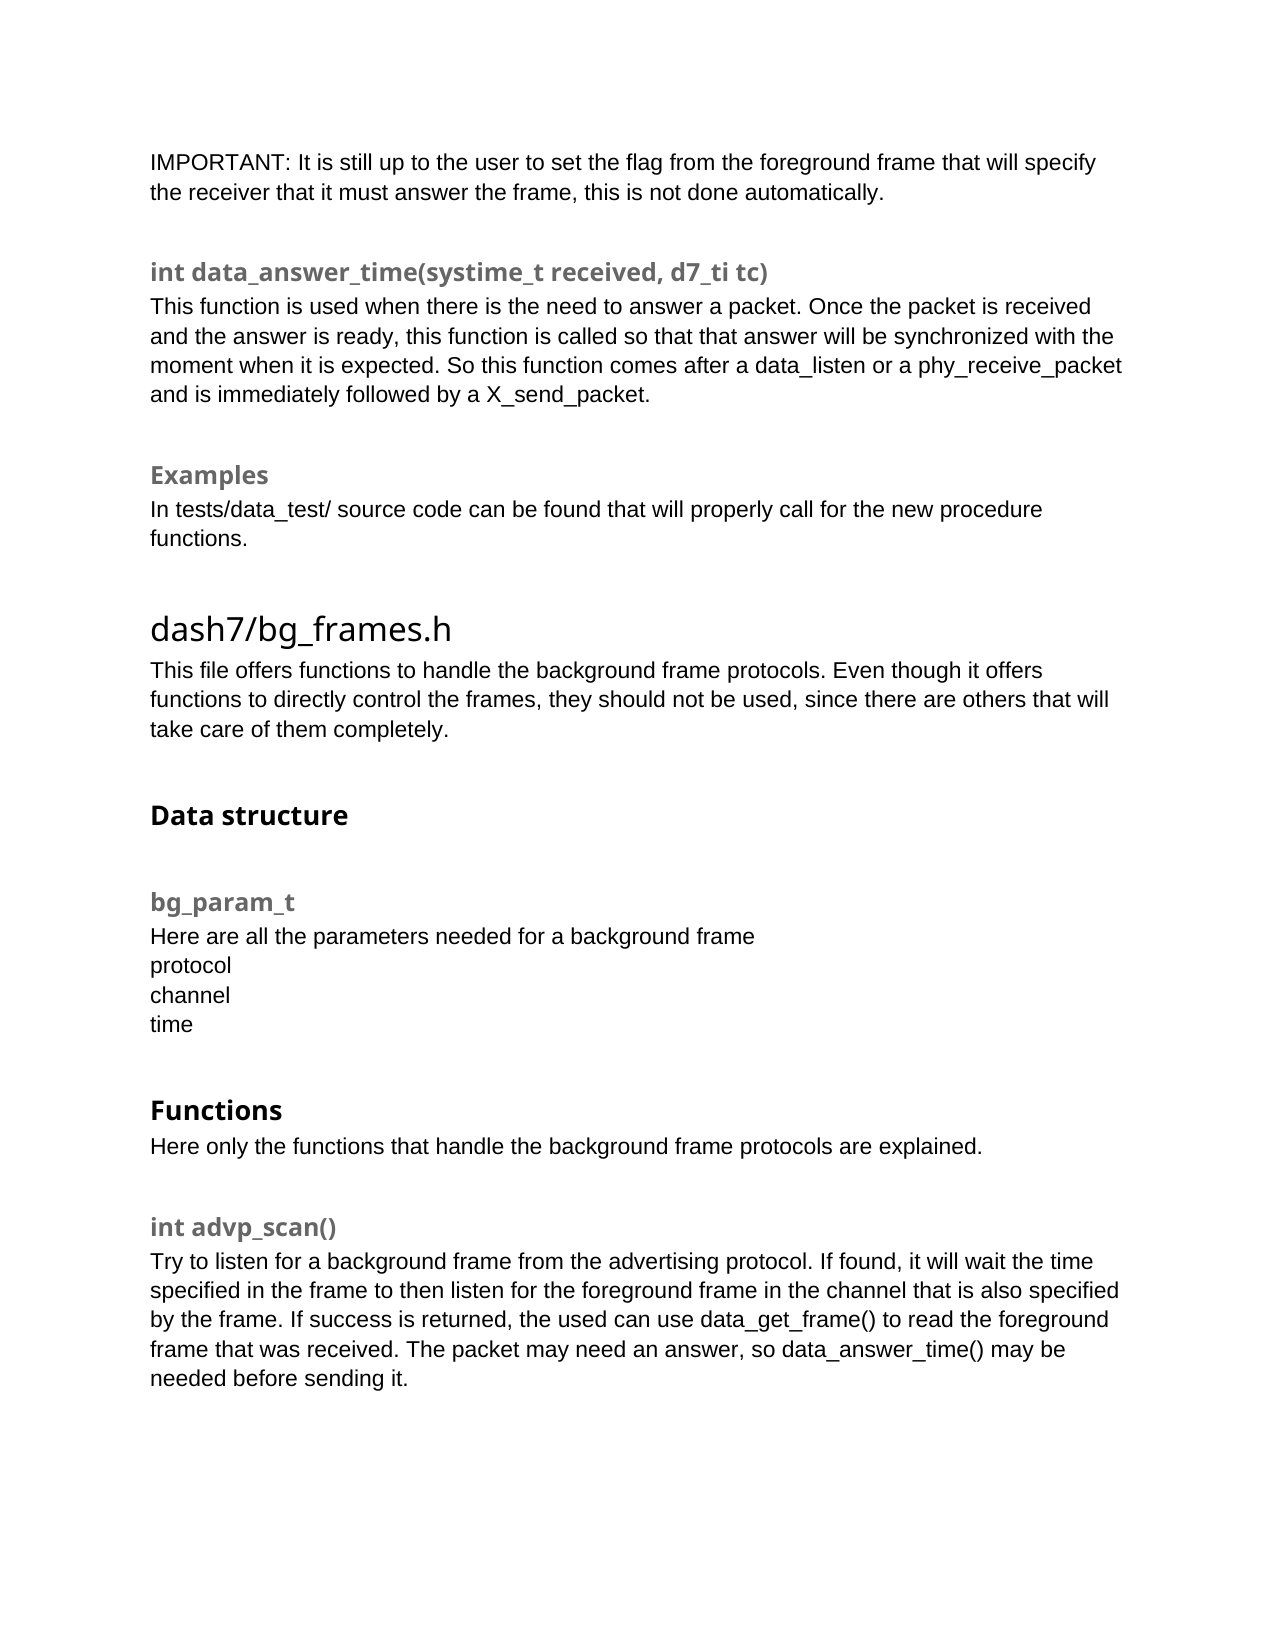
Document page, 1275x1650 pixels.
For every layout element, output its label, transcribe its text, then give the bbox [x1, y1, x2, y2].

text This function is used when there is the need to answer a packet. Once the packet is received and the answer is ready, this function is called so that that answer will be synchronized with the moment when it is expected. So this function comes after a data_listen or a phy_receive_packet and is immediately followed by a X_send_packet. [150, 294, 1125, 408]
text channel [150, 982, 1125, 1008]
text Try to listen for a background frame from the advertising protocol. If found, it will wait the time specified in the frame to then listen for the foreground frame in the channel that is also specified by the frame. If success is returned, the used can use data_get_frame() to read the foreground frame that was received. The packet may need an answer, so data_answer_time() may be needed before sending it. [150, 1248, 1125, 1392]
subtitle bg_param_t [150, 884, 1125, 919]
text In tests/data_test/ source code can be found that will properly call for the new procedure functions. [150, 497, 1125, 552]
subtitle Data structure [150, 796, 1125, 833]
text Here are all the parameters needed for a background frame [150, 924, 1125, 949]
subtitle dash7/bg_frames.h [150, 606, 1125, 651]
subtitle Examples [150, 457, 1125, 492]
subtitle int advp_scan() [150, 1209, 1125, 1243]
text protocol [150, 953, 1125, 979]
text time [150, 1012, 1125, 1037]
text Here only the functions that handle the background frame protocols are explained. [150, 1134, 1125, 1159]
subtitle Functions [150, 1091, 1125, 1128]
subtitle int data_answer_time(systime_t received, d7_ti tc) [150, 255, 1125, 289]
text IMPORTANT: It is still up to the user to set the flag from the foreground frame that will specify the receiver that it must answer the frame, this is not done automatically. [150, 150, 1125, 205]
text This file offers functions to handle the background frame protocols. Even though it offers functions to directly control the frames, they should not be used, since there are others that will take care of them completely. [150, 658, 1125, 742]
